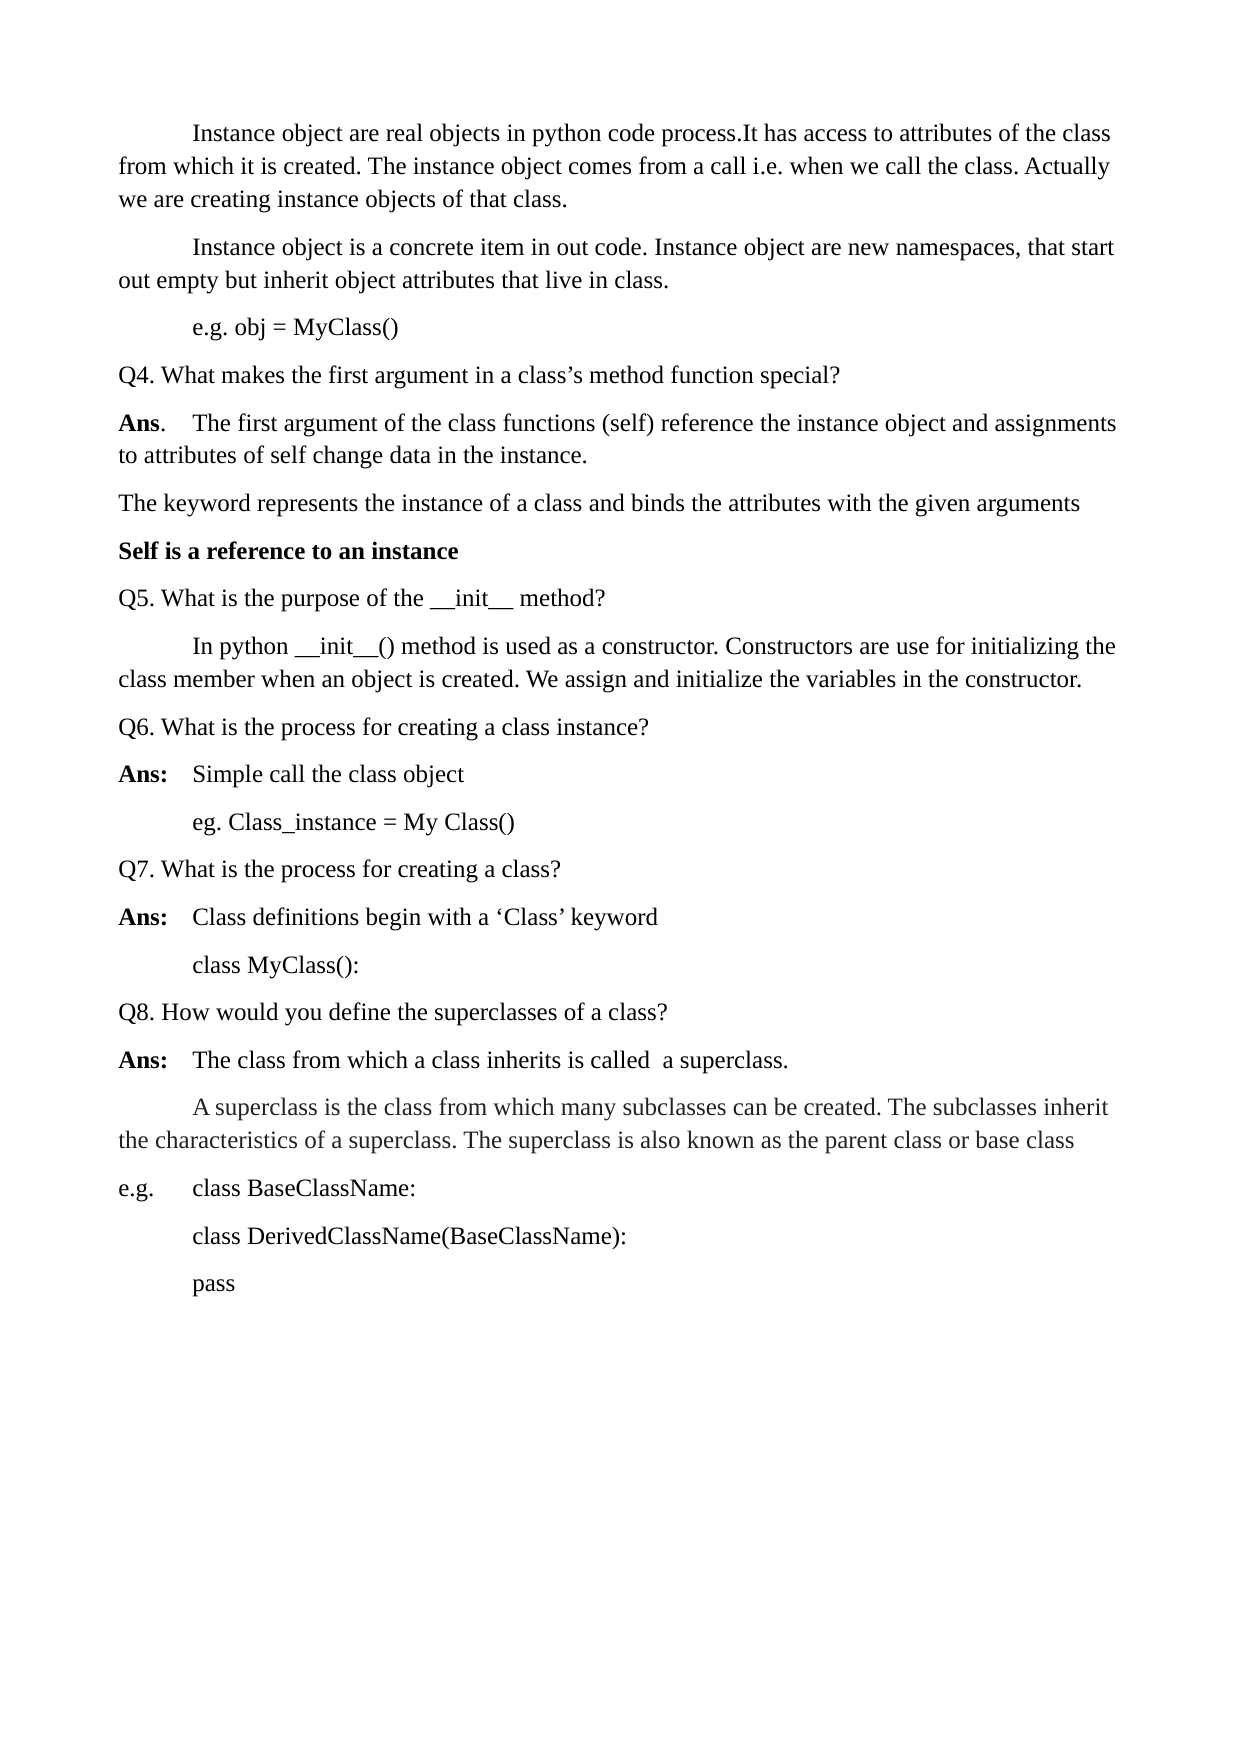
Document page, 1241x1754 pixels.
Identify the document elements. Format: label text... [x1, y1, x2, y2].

text eg. Class_instance = My Class() [118, 807, 1122, 836]
text Ans: The class from which a class inherits is called a superclass. [118, 1045, 1122, 1074]
text Self is a reference to an instance [118, 536, 1122, 564]
text Ans: Simple call the class object [118, 759, 1122, 788]
text e.g. class BaseClassName: [118, 1173, 1122, 1202]
text pass [118, 1268, 1122, 1297]
text The keyword represents the instance of a class and binds the attributes with the given arguments [118, 488, 1122, 517]
text e.g. obj = MyClass() [118, 312, 1122, 341]
text Ans: Class definitions begin with a ‘Class’ keyword [118, 902, 1122, 931]
text A superclass is the class from which many subclasses can be created. The subclasses inherit the characteristics of a superclass. The superclass is also known as the parent class or base class [118, 1092, 1122, 1154]
text Instance object is a concrete item in out code. Instance object are new namespaces, that start out empty but inherit object attributes that live in class. [118, 232, 1122, 293]
text Q4. What makes the first argument in a class’s method function special? [118, 360, 1122, 389]
text Q8. How would you define the superclasses of a class? [118, 997, 1122, 1026]
text Q7. What is the process for creating a class? [118, 854, 1122, 883]
text Ans. The first argument of the class functions (self) reference the instance object and assignments to attributes of self change data in the instance. [118, 408, 1122, 469]
text Q6. What is the process for creating a class instance? [118, 712, 1122, 740]
text Q5. What is the purpose of the __init__ method? [118, 583, 1122, 612]
text class DerivedClassName(BaseClassName): [118, 1221, 1122, 1249]
text In python __init__() method is used as a constructor. Constructors are use for initializing the class member when an object is created. We assign and initialize the variables in the constructor. [118, 631, 1122, 693]
text class MyClass(): [118, 950, 1122, 978]
text Instance object are real objects in python code process.It has access to attributes of the class from which it is created. The instance object comes from a call i.e. when we call the class. Actually we are creating instance objects of that class. [118, 118, 1122, 213]
